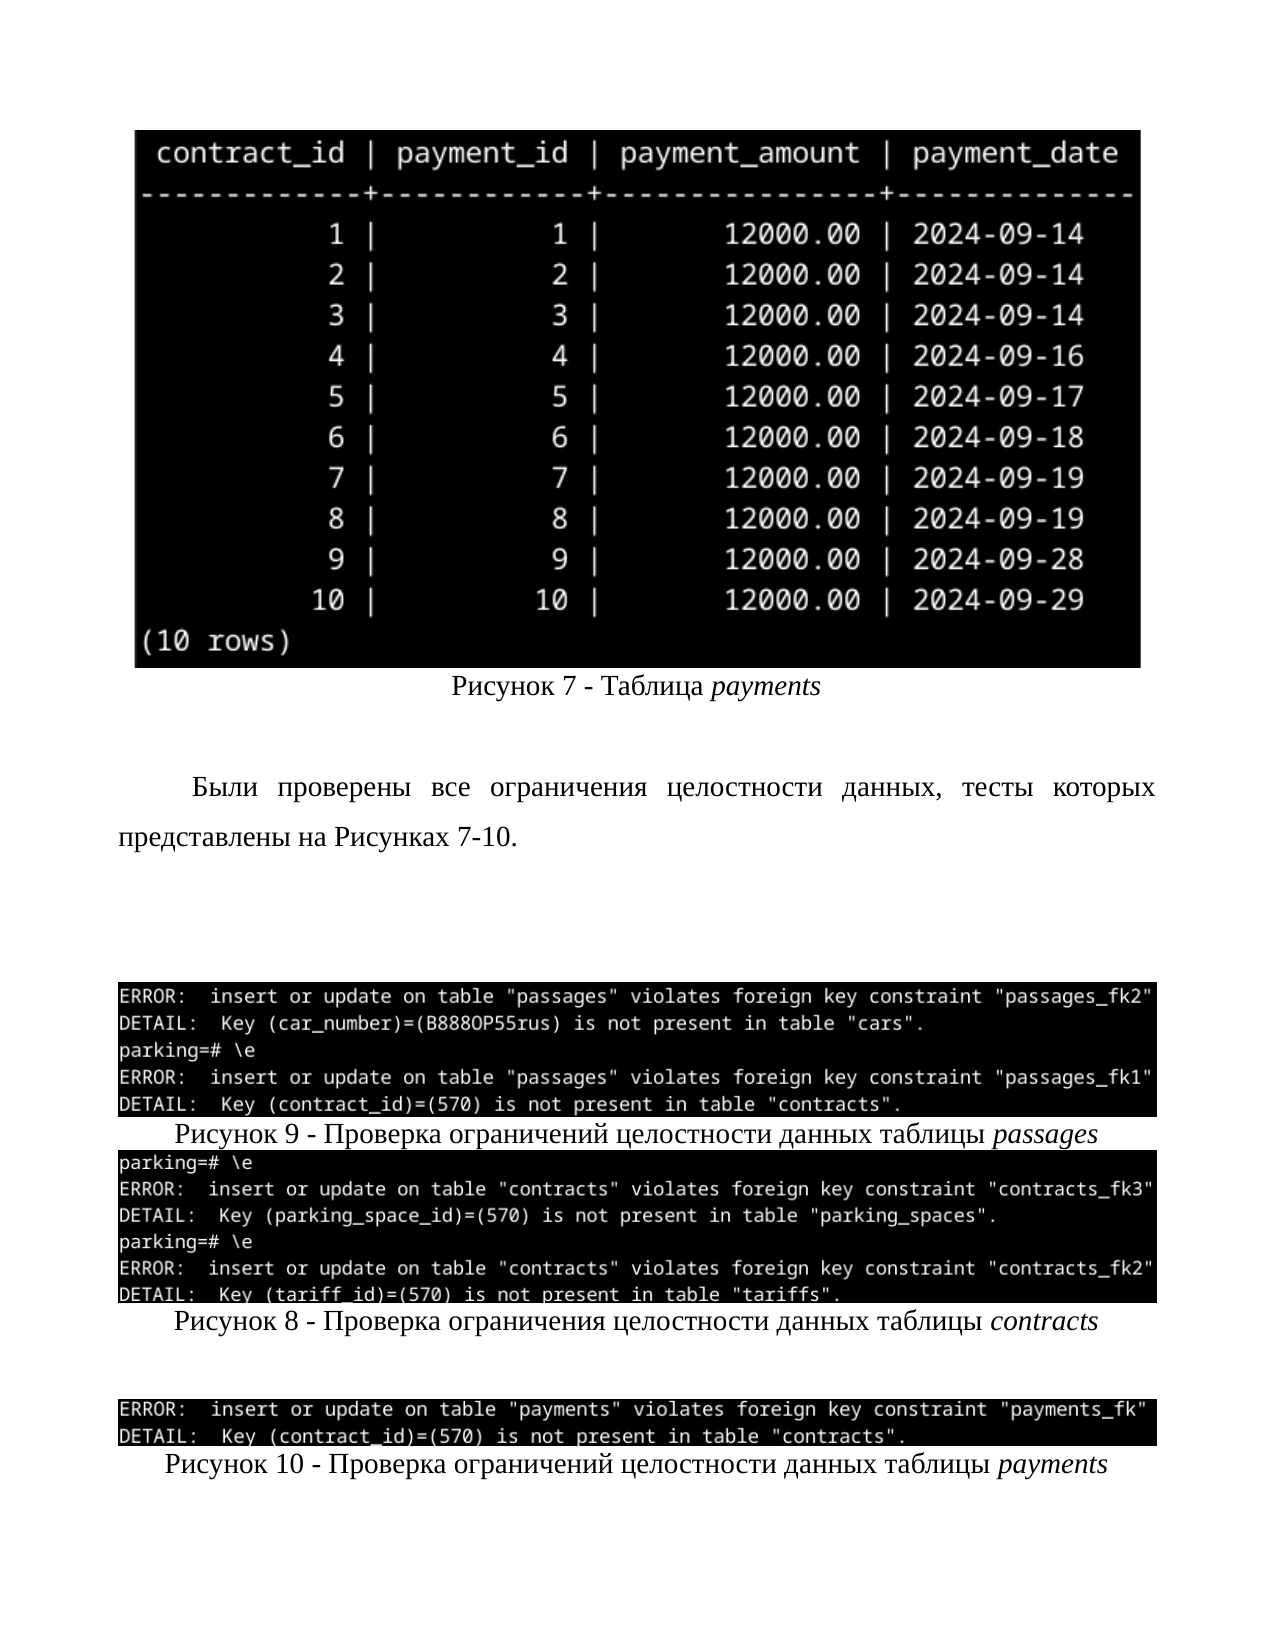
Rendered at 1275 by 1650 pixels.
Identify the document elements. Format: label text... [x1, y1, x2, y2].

text Были проверены все ограничения целостности данных, тесты которых представлены на Рисунках 7-10. [118, 769, 1157, 852]
picture [134, 130, 1141, 668]
text Рисунок 10 - Проверка ограничений целостности данных таблицы payments [118, 1446, 1157, 1479]
picture [118, 1150, 1157, 1303]
picture [118, 1399, 1157, 1446]
text Рисунок 8 - Проверка ограничения целостности данных таблицы contracts [118, 1303, 1157, 1336]
text Рисунок 9 - Проверка ограничений целостности данных таблицы passages [118, 1117, 1157, 1150]
picture [118, 982, 1157, 1117]
text Рисунок 7 - Таблица payments [134, 668, 1141, 702]
